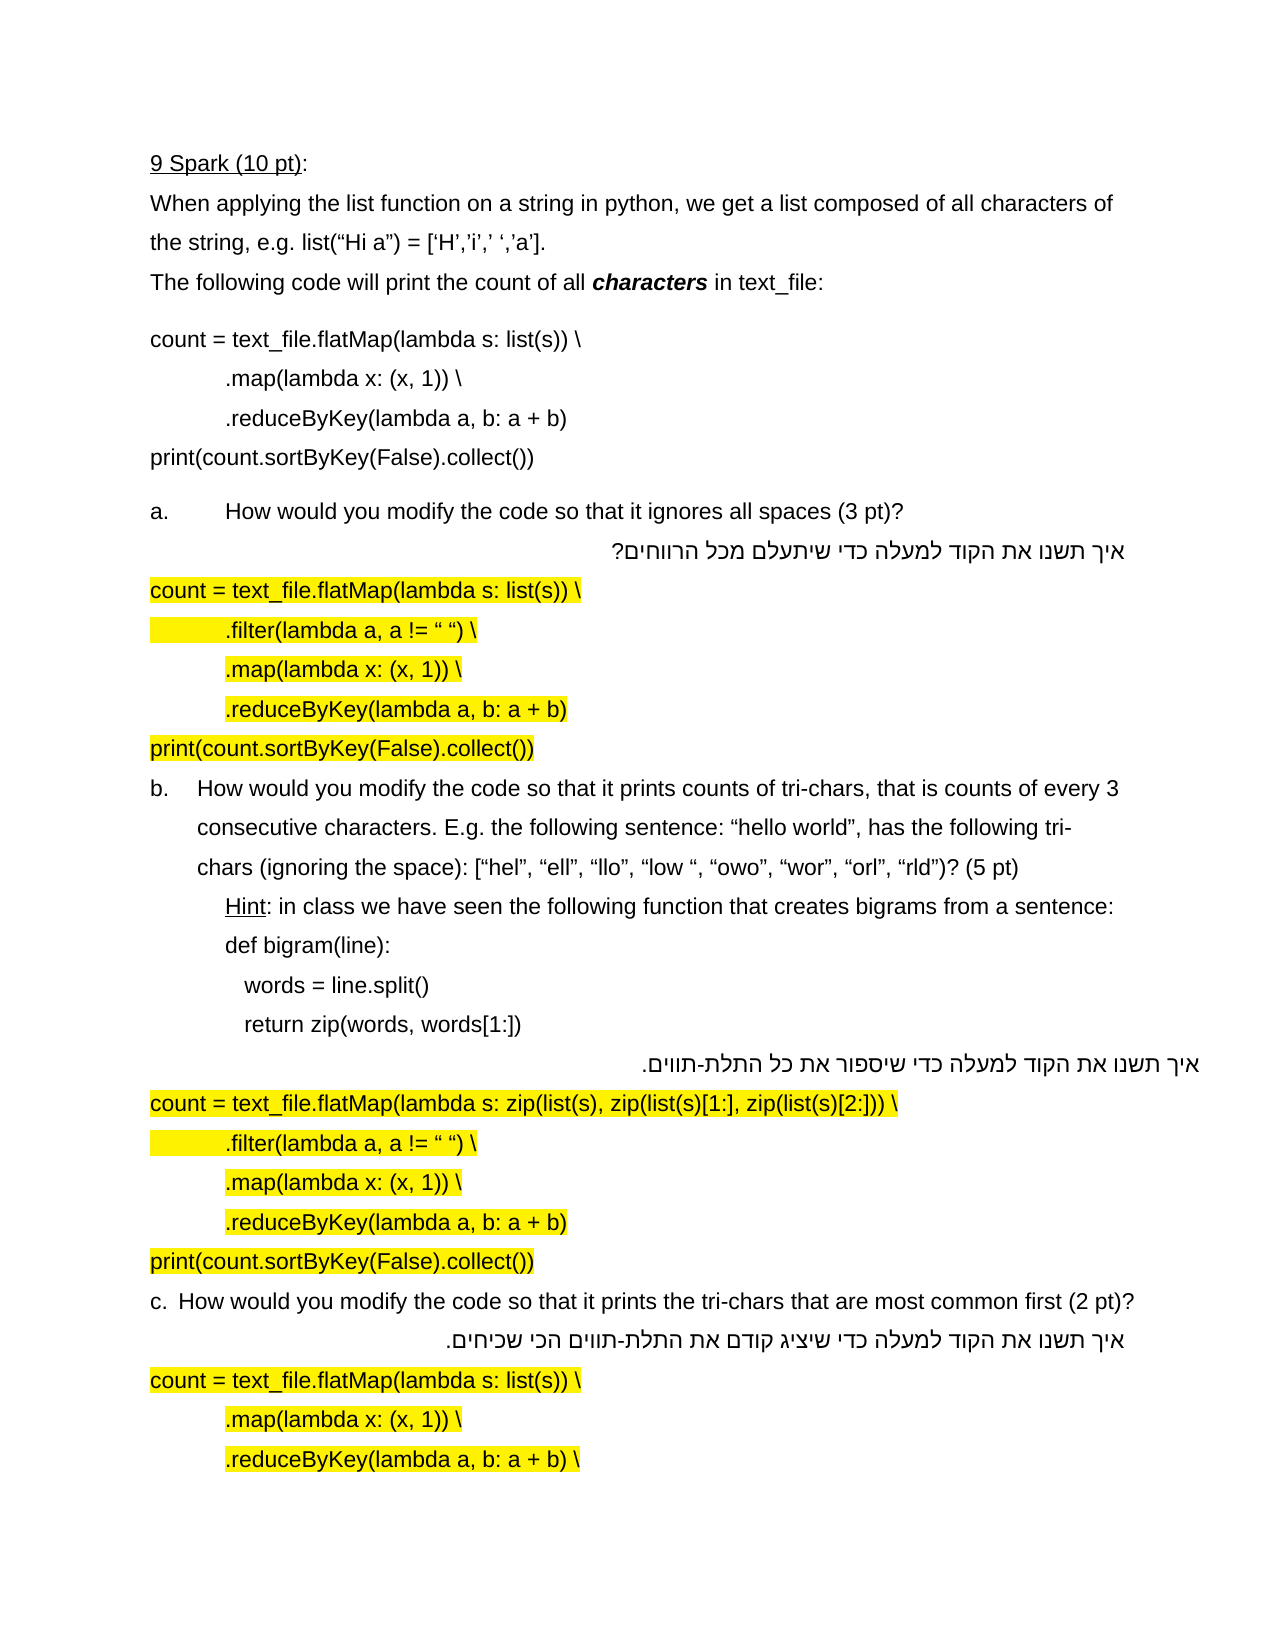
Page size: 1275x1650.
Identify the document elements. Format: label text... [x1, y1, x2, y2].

text Hint: in class we have seen the following function that creates bigrams from a sentence: [225, 893, 1125, 919]
text print(count.sortByKey(False).collect()) [150, 1248, 1125, 1274]
text return zip(words, words[1:]) [225, 1011, 1125, 1038]
text .map(lambda x: (x, 1)) \ [150, 1406, 1125, 1432]
text .reduceByKey(lambda a, b: a + b) [150, 1209, 1125, 1235]
text .reduceByKey(lambda a, b: a + b) [150, 405, 1125, 431]
text count = text_file.flatMap(lambda s: list(s)) \ [150, 1367, 1125, 1393]
text .filter(lambda a, a != “ “) \ [150, 1130, 1125, 1156]
text .map(lambda x: (x, 1)) \ [150, 365, 1125, 392]
list How would you modify the code so that it prints counts of tri-chars, that is counts of every 3 consecutive characters. E.g. the following sentence: “hello world”, has the following tri-chars (ignoring the space): [“hel”, “ell”, “llo”, “low “, “owo”, “wor”, “orl”, “rld”)? (5 pt) [150, 774, 1125, 880]
text The following code will print the count of all characters in text_file: [150, 268, 1125, 295]
text איך תשנו את הקוד למעלה כדי שיציג קודם את התלת-תווים הכי שכיחים. [150, 1327, 1125, 1353]
text words = line.split() [225, 972, 1125, 998]
text איך תשנו את הקוד למעלה כדי שיספור את כל התלת-תווים. [150, 1051, 1200, 1077]
list How would you modify the code so that it prints the tri-chars that are most common first (2 pt)? [150, 1288, 1181, 1314]
text count = text_file.flatMap(lambda s: list(s)) \ [150, 577, 1125, 603]
text count = text_file.flatMap(lambda s: zip(list(s), zip(list(s)[1:], zip(list(s)[2:])) \ [150, 1090, 1125, 1117]
text .map(lambda x: (x, 1)) \ [150, 1169, 1125, 1196]
text def bigram(line): [225, 932, 1125, 959]
text print(count.sortByKey(False).collect()) [150, 444, 1125, 471]
text .reduceByKey(lambda a, b: a + b) [150, 696, 1125, 722]
text When applying the list function on a string in python, we get a list composed of all characters of the string, e.g. list(“Hi a”) = [‘H’,’i’,’ ‘,’a’]. [150, 189, 1125, 255]
text .filter(lambda a, a != “ “) \ [150, 617, 1125, 643]
list How would you modify the code so that it ignores all spaces (3 pt)? [150, 498, 1125, 524]
text count = text_file.flatMap(lambda s: list(s)) \ [150, 326, 1125, 352]
text .map(lambda x: (x, 1)) \ [150, 656, 1125, 682]
text 9 Spark (10 pt): [150, 150, 1125, 176]
text .reduceByKey(lambda a, b: a + b) \ [150, 1446, 1125, 1472]
text print(count.sortByKey(False).collect()) [150, 735, 1125, 761]
text איך תשנו את הקוד למעלה כדי שיתעלם מכל הרווחים? [150, 538, 1125, 564]
